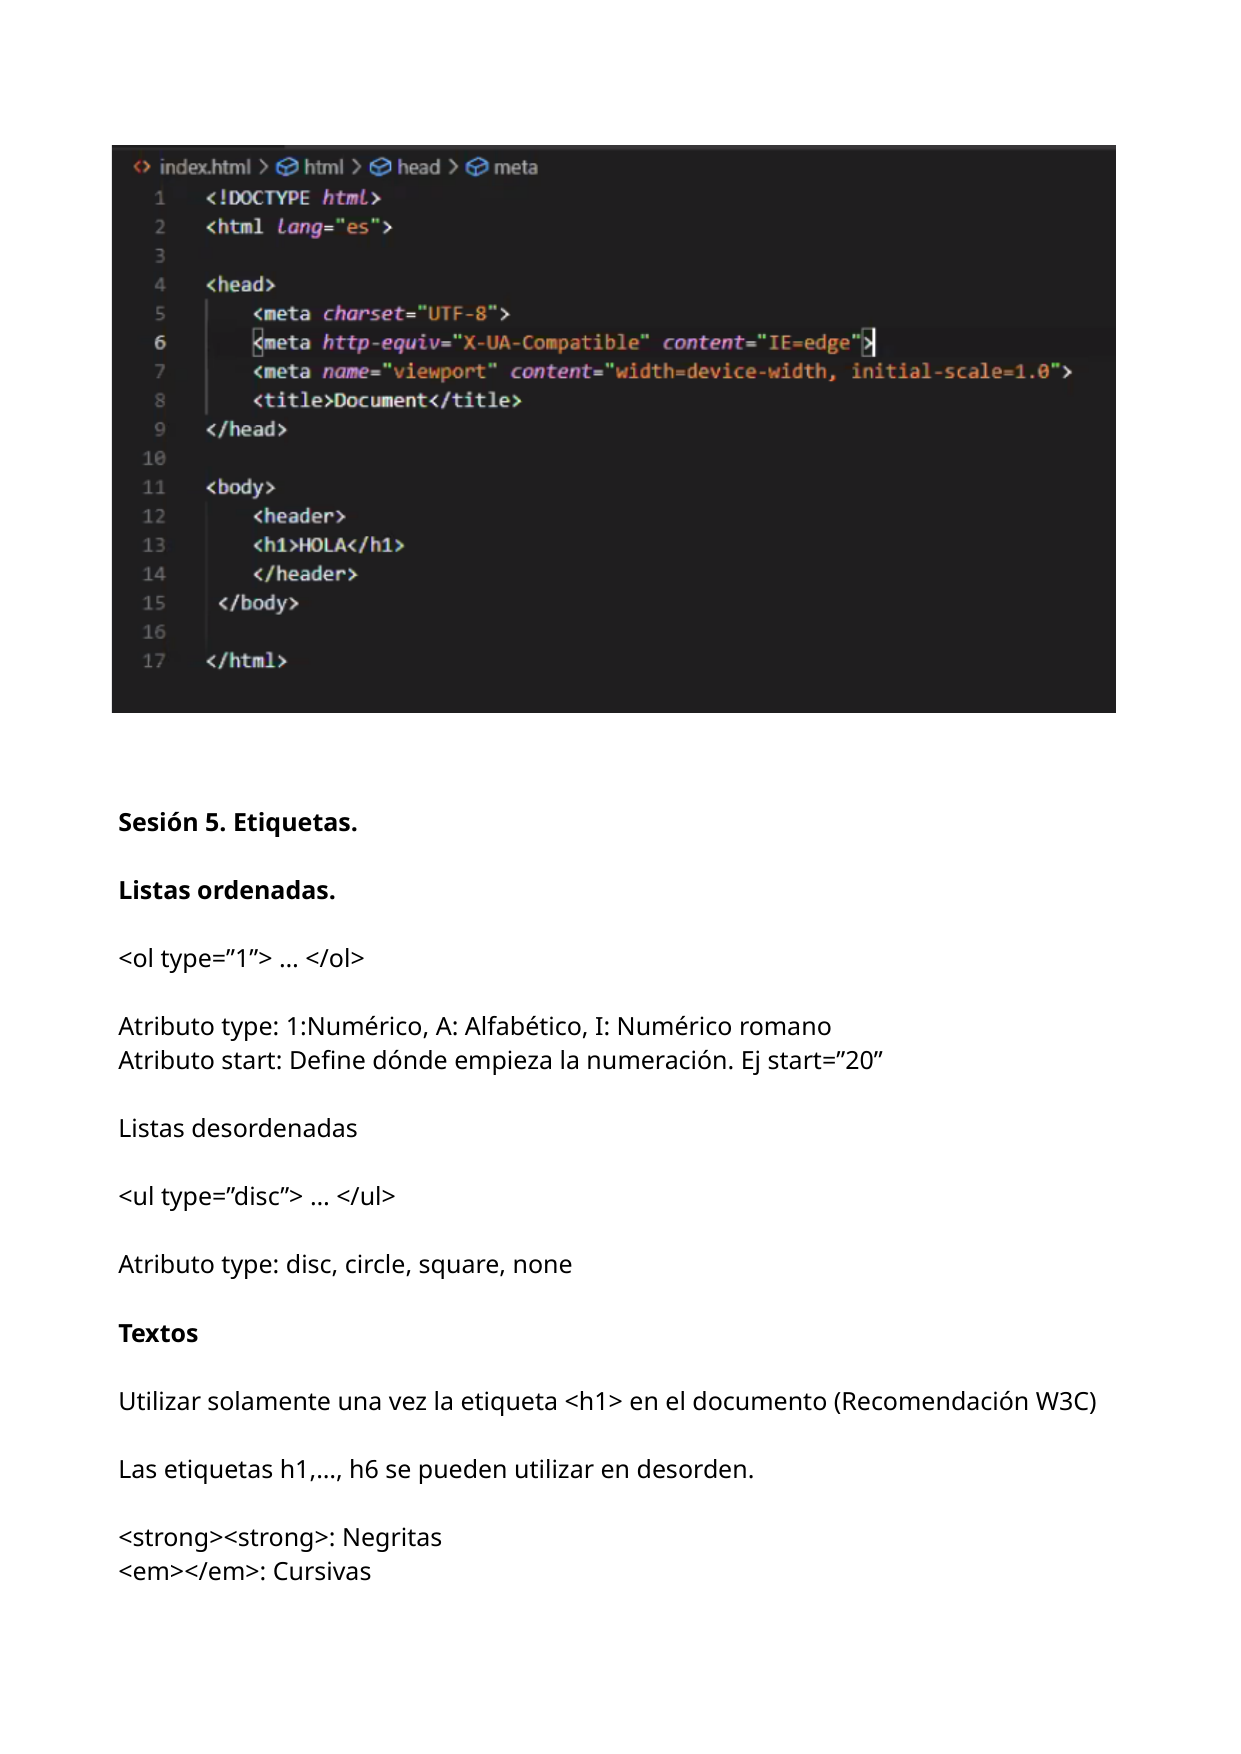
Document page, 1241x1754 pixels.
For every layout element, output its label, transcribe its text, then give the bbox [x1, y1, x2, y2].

picture [111, 145, 1116, 713]
text Textos [118, 1315, 1122, 1349]
text Listas ordenadas. [118, 872, 1122, 906]
text <em></em>: Cursivas [118, 1554, 1122, 1588]
text Sesión 5. Etiquetas. [118, 804, 1122, 838]
text Las etiquetas h1,…, h6 se pueden utilizar en desorden. [118, 1451, 1122, 1486]
text Atributo start: Define dónde empieza la numeración. Ej start=”20” [118, 1043, 1122, 1077]
text <ul type=”disc”> … </ul> [118, 1179, 1122, 1213]
text Utilizar solamente una vez la etiqueta <h1> en el documento (Recomendación W3C) [118, 1383, 1122, 1417]
text Listas desordenadas [118, 1111, 1122, 1145]
text Atributo type: 1:Numérico, A: Alfabético, I: Numérico romano [118, 1009, 1122, 1043]
text <ol type=”1”> … </ol> [118, 941, 1122, 974]
text Atributo type: disc, circle, square, none [118, 1247, 1122, 1281]
text <strong><strong>: Negritas [118, 1519, 1122, 1554]
